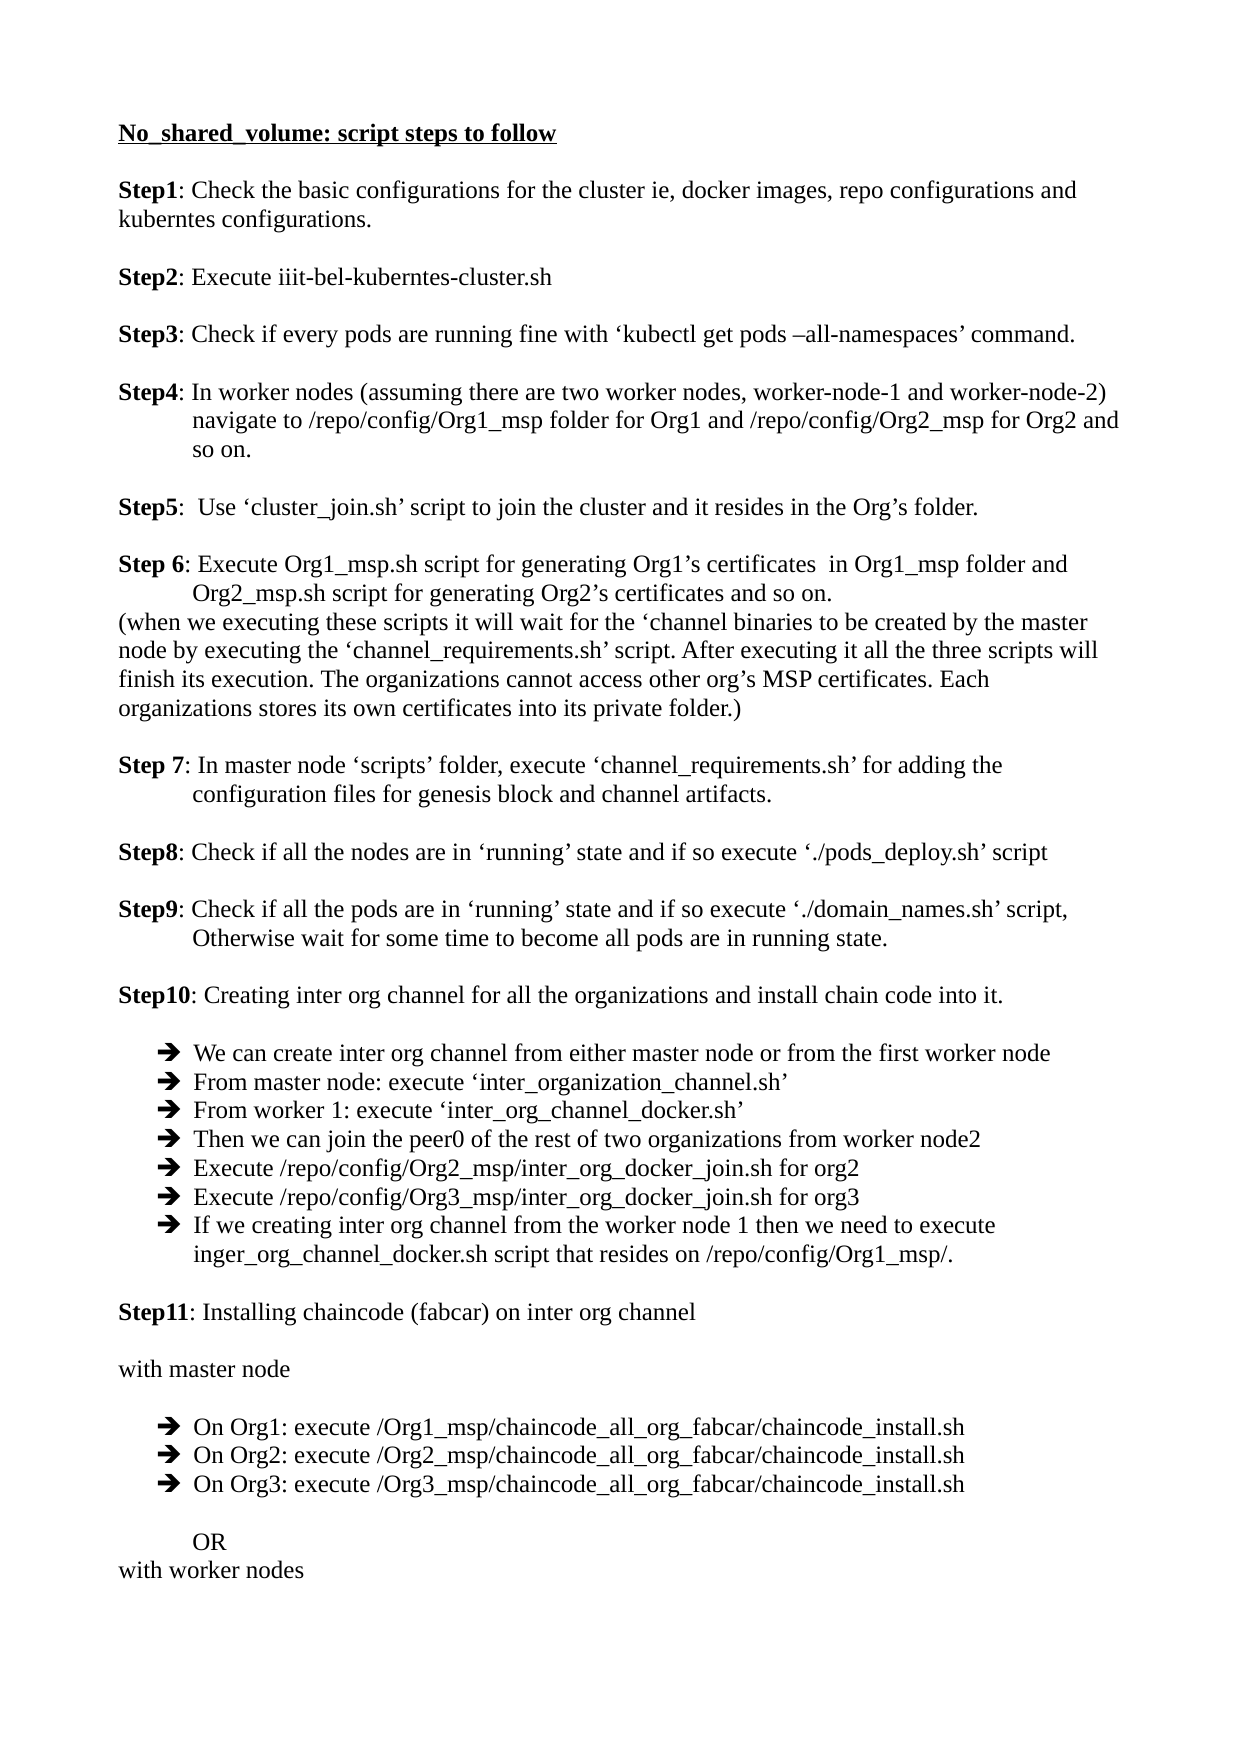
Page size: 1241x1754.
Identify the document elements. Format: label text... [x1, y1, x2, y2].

list Then we can join the peer0 of the rest of two organizations from worker node2 [156, 1124, 1122, 1153]
text Step2: Execute iiit-bel-kuberntes-cluster.sh [118, 262, 1122, 291]
text Step10: Creating inter org channel for all the organizations and install chain code into it. [118, 981, 1122, 1009]
list On Org1: execute /Org1_msp/chaincode_all_org_fabcar/chaincode_install.sh [156, 1412, 1122, 1441]
text Step5: Use ‘cluster_join.sh’ script to join the cluster and it resides in the Org’s folder. [118, 492, 1122, 521]
text Step11: Installing chaincode (fabcar) on inter org channel [118, 1297, 1122, 1326]
text Step4: In worker nodes (assuming there are two worker nodes, worker-node-1 and worker-node-2) [118, 377, 1122, 406]
text with master node [118, 1354, 1122, 1383]
list Execute /repo/config/Org3_msp/inter_org_docker_join.sh for org3 [156, 1182, 1122, 1211]
text Step9: Check if all the pods are in ‘running’ state and if so execute ‘./domain_names.sh’ script, Otherwise wait for some time to become all pods are in running state. [118, 894, 1122, 952]
text Step 7: In master node ‘scripts’ folder, execute ‘channel_requirements.sh’ for adding the configuration files for genesis block and channel artifacts. [118, 751, 1122, 808]
list If we creating inter org channel from the worker node 1 then we need to execute inger_org_channel_docker.sh script that resides on /repo/config/Org1_msp/. [156, 1211, 1122, 1268]
text No_shared_volume: script steps to follow [118, 118, 1122, 147]
list We can create inter org channel from either master node or from the first worker node [156, 1038, 1122, 1067]
text Org2_msp.sh script for generating Org2’s certificates and so on. [118, 578, 1122, 607]
text with worker nodes [118, 1556, 1122, 1584]
list On Org3: execute /Org3_msp/chaincode_all_org_fabcar/chaincode_install.sh [156, 1469, 1122, 1498]
list On Org2: execute /Org2_msp/chaincode_all_org_fabcar/chaincode_install.sh [156, 1441, 1122, 1469]
text Step1: Check the basic configurations for the cluster ie, docker images, repo configurations and kuberntes configurations. [118, 176, 1122, 233]
text navigate to /repo/config/Org1_msp folder for Org1 and /repo/config/Org2_msp for Org2 and so on. [118, 406, 1122, 463]
text Step8: Check if all the nodes are in ‘running’ state and if so execute ‘./pods_deploy.sh’ script [118, 837, 1122, 866]
list Execute /repo/config/Org2_msp/inter_org_docker_join.sh for org2 [156, 1153, 1122, 1182]
text Step3: Check if every pods are running fine with ‘kubectl get pods –all-namespaces’ command. [118, 319, 1122, 348]
text Step 6: Execute Org1_msp.sh script for generating Org1’s certificates in Org1_msp folder and [118, 549, 1122, 578]
list From master node: execute ‘inter_organization_channel.sh’ [156, 1067, 1122, 1096]
text OR [118, 1527, 1122, 1556]
list From worker 1: execute ‘inter_org_channel_docker.sh’ [156, 1096, 1122, 1124]
text (when we executing these scripts it will wait for the ‘channel binaries to be created by the master node by executing the ‘channel_requirements.sh’ script. After executing it all the three scripts will finish its execution. The organizations cannot access other org’s MSP certificates. Each organizations stores its own certificates into its private folder.) [118, 607, 1122, 722]
